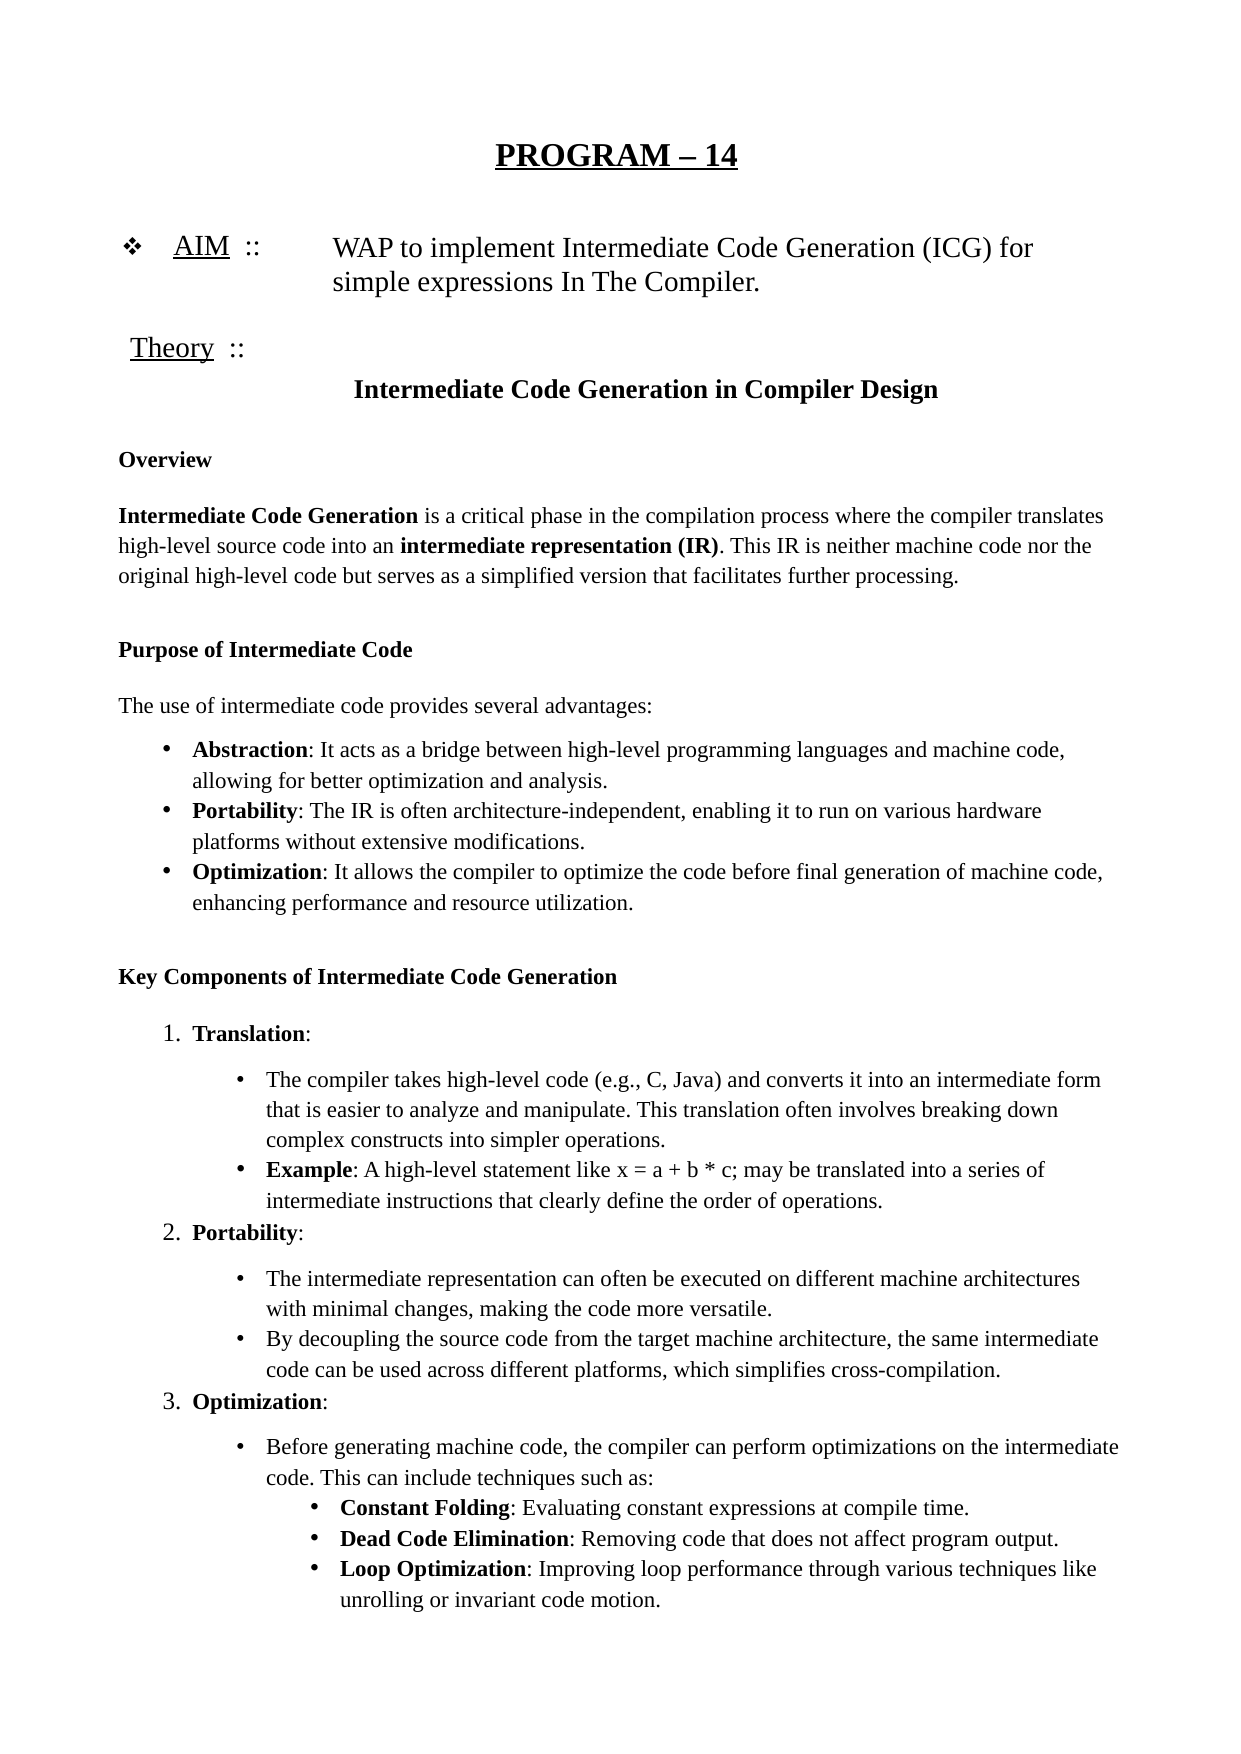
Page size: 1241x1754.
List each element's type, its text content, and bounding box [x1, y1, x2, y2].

text simple expressions In The Compiler. [332, 264, 1149, 297]
list Portability: The IR is often architecture-independent, enabling it to run on various hardware platforms without extensive modifications. [162, 797, 1122, 854]
list Loop Optimization: Improving loop performance through various techniques like unrolling or invariant code motion. [310, 1555, 1122, 1612]
text The use of intermediate code provides several advantages: [118, 692, 1122, 718]
list AIM :: [121, 228, 281, 261]
text Intermediate Code Generation is a critical phase in the compilation process where the compiler translates high-level source code into an intermediate representation (IR). This IR is neither machine code nor the original high-level code but serves as a simplified version that facilitates further processing. [118, 502, 1122, 589]
list Portability: [162, 1217, 1122, 1246]
list Translation: [162, 1018, 1122, 1047]
list Example: A high-level statement like x = a + b * c; may be translated into a series of intermediate instructions that clearly define the order of operations. [236, 1157, 1122, 1213]
list The intermediate representation can often be executed on different machine architectures with minimal changes, making the code more versatile. [236, 1265, 1122, 1322]
list Constant Folding: Evaluating constant expressions at compile time. [310, 1494, 1122, 1521]
list The compiler takes high-level code (e.g., C, Java) and converts it into an intermediate form that is easier to analyze and manipulate. This translation often involves breaking down complex constructs into simpler operations. [236, 1066, 1122, 1153]
list Abstraction: It acts as a bridge between high-level programming languages and machine code, allowing for better optimization and analysis. [162, 737, 1122, 793]
list Dead Code Elimination: Removing code that does not affect program output. [310, 1524, 1122, 1551]
subtitle Key Components of Intermediate Code Generation [118, 963, 1122, 989]
list Optimization: It allows the compiler to optimize the code before final generation of machine code, enhancing performance and resource utilization. [162, 858, 1122, 915]
list Before generating machine code, the compiler can perform optimizations on the intermediate code. This can include techniques such as: [236, 1433, 1122, 1490]
subtitle Intermediate Code Generation in Compiler Design [118, 373, 1122, 405]
list Theory :: [130, 330, 266, 363]
subtitle Purpose of Intermediate Code [118, 636, 1122, 663]
text PROGRAM – 14 [482, 135, 750, 173]
subtitle Overview [118, 446, 1122, 473]
text WAP to implement Intermediate Code Generation (ICG) for [332, 230, 1149, 264]
list Optimization: [162, 1386, 1122, 1414]
list By decoupling the source code from the target machine architecture, the same intermediate code can be used across different platforms, which simplifies cross-compilation. [236, 1325, 1122, 1382]
